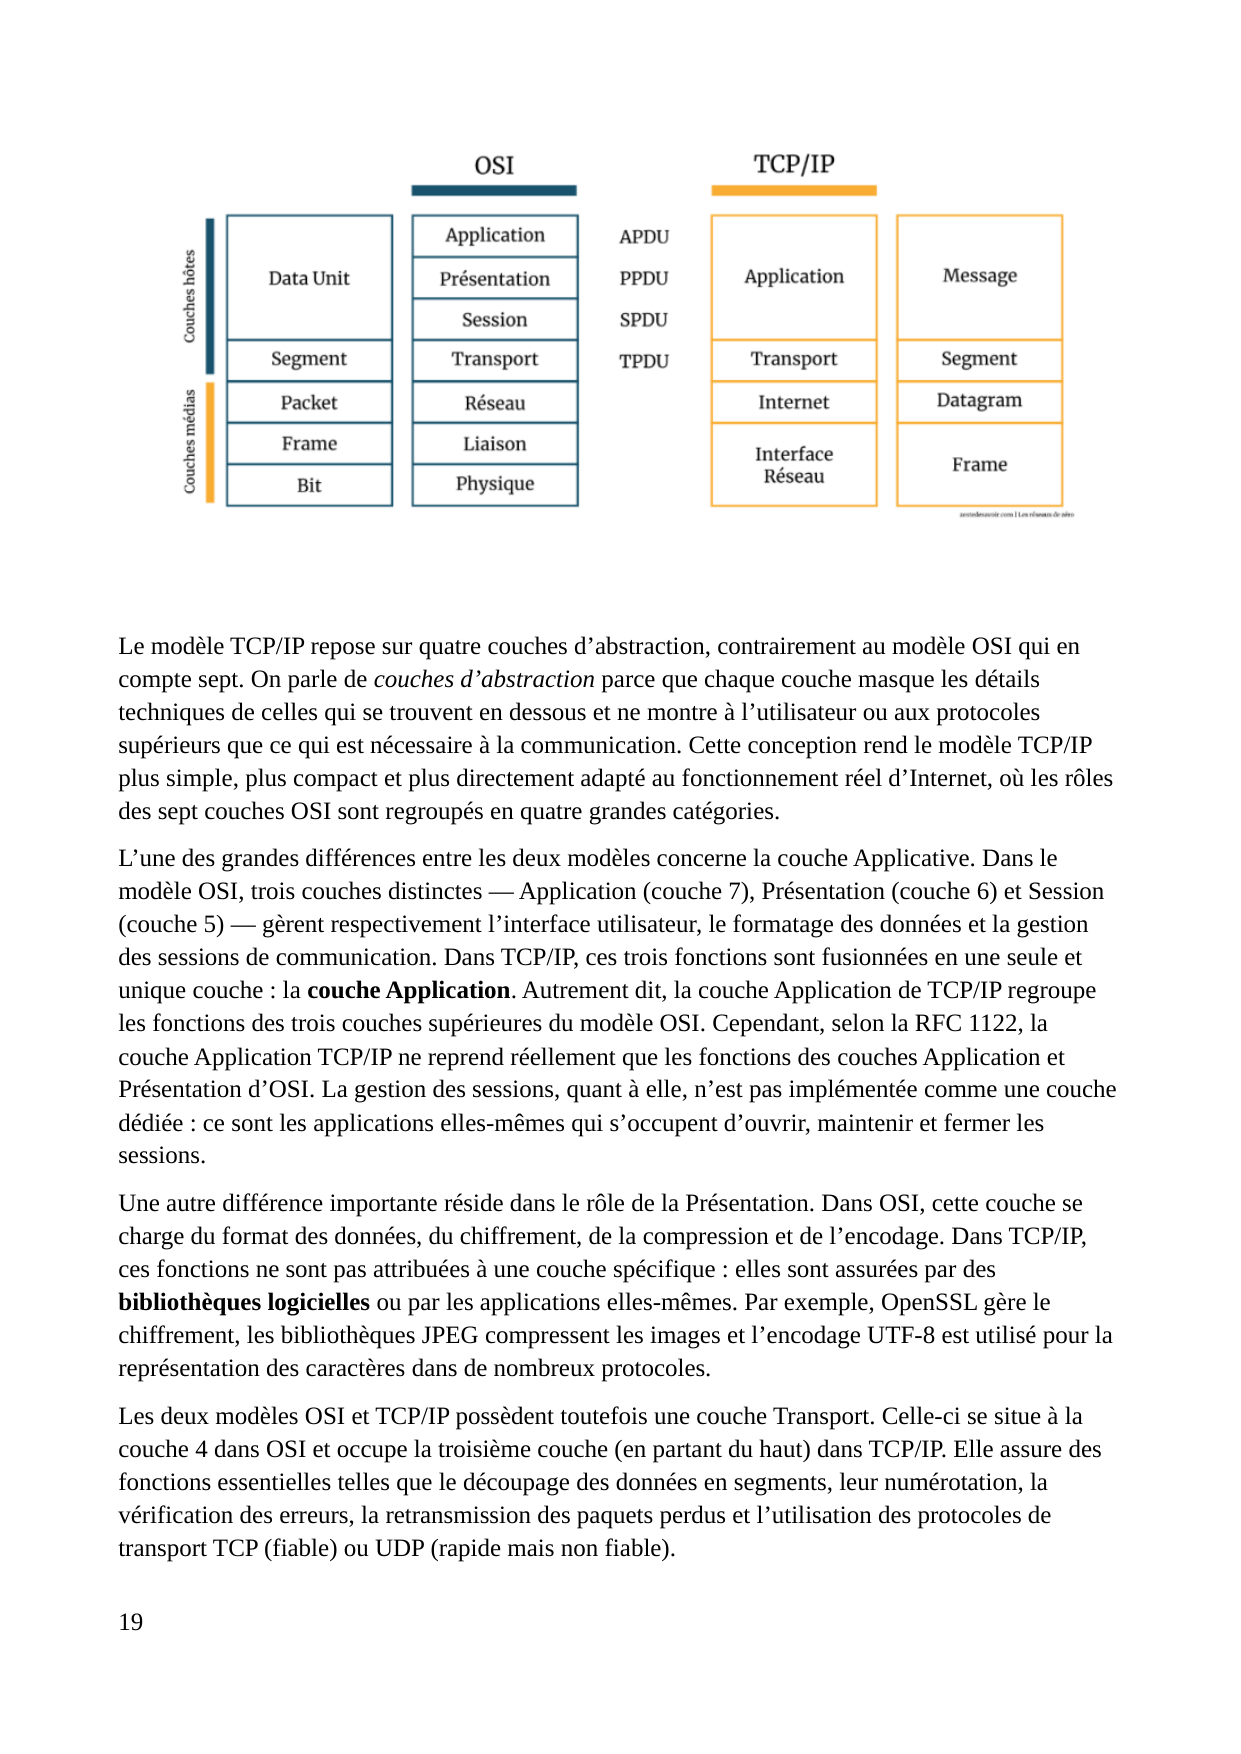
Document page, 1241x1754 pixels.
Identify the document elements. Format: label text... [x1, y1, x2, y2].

text Le modèle TCP/IP repose sur quatre couches d’abstraction, contrairement au modèle OSI qui en compte sept. On parle de couches d’abstraction parce que chaque couche masque les détails techniques de celles qui se trouvent en dessous et ne montre à l’utilisateur ou aux protocoles supérieurs que ce qui est nécessaire à la communication. Cette conception rend le modèle TCP/IP plus simple, plus compact et plus directement adapté au fonctionnement réel d’Internet, où les rôles des sept couches OSI sont regroupés en quatre grandes catégories. [118, 631, 1122, 824]
text Une autre différence importante réside dans le rôle de la Présentation. Dans OSI, cette couche se charge du format des données, du chiffrement, de la compression et de l’encodage. Dans TCP/IP, ces fonctions ne sont pas attribuées à une couche spécifique : elles sont assurées par des bibliothèques logicielles ou par les applications elles-mêmes. Par exemple, OpenSSL gère le chiffrement, les bibliothèques JPEG compressent les images et l’encodage UTF-8 est utilisé pour la représentation des caractères dans de nombreux protocoles. [118, 1188, 1122, 1382]
text L’une des grandes différences entre les deux modèles concerne la couche Applicative. Dans le modèle OSI, trois couches distinctes — Application (couche 7), Présentation (couche 6) et Session (couche 5) — gèrent respectivement l’interface utilisateur, le formatage des données et la gestion des sessions de communication. Dans TCP/IP, ces trois fonctions sont fusionnées en une seule et unique couche : la couche Application. Autrement dit, la couche Application de TCP/IP regroupe les fonctions des trois couches supérieures du modèle OSI. Cependant, selon la RFC 1122, la couche Application TCP/IP ne reprend réellement que les fonctions des couches Application et Présentation d’OSI. La gestion des sessions, quant à elle, n’est pas implémentée comme une couche dédiée : ce sont les applications elles-mêmes qui s’occupent d’ouvrir, maintenir et fermer les sessions. [118, 843, 1122, 1169]
picture [118, 118, 1123, 532]
text Les deux modèles OSI et TCP/IP possèdent toutefois une couche Transport. Celle-ci se situe à la couche 4 dans OSI et occupe la troisième couche (en partant du haut) dans TCP/IP. Elle assure des fonctions essentielles telles que le découpage des données en segments, leur numérotation, la vérification des erreurs, la retransmission des paquets perdus et l’utilisation des protocoles de transport TCP (fiable) ou UDP (rapide mais non fiable). [118, 1401, 1122, 1562]
